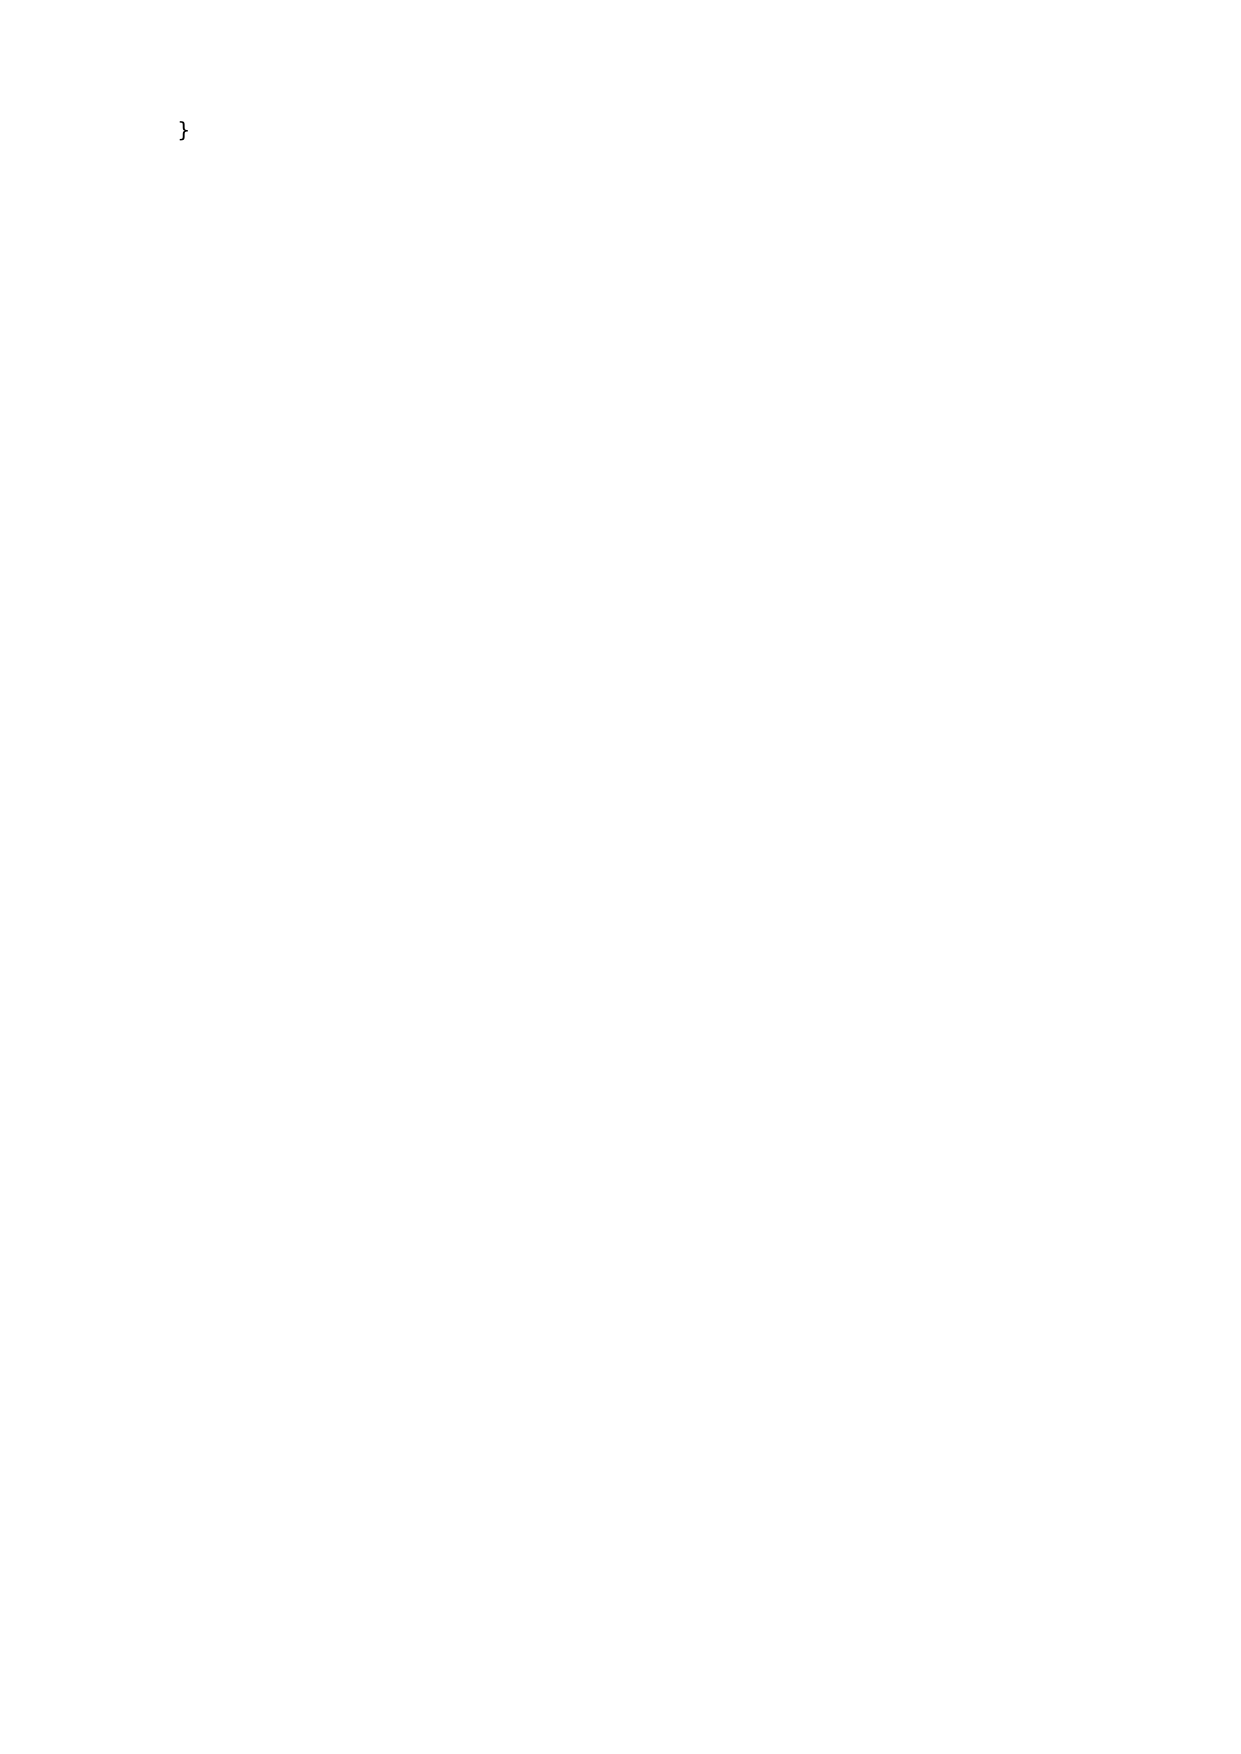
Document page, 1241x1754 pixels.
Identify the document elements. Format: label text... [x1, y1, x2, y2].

text } [177, 118, 1152, 142]
